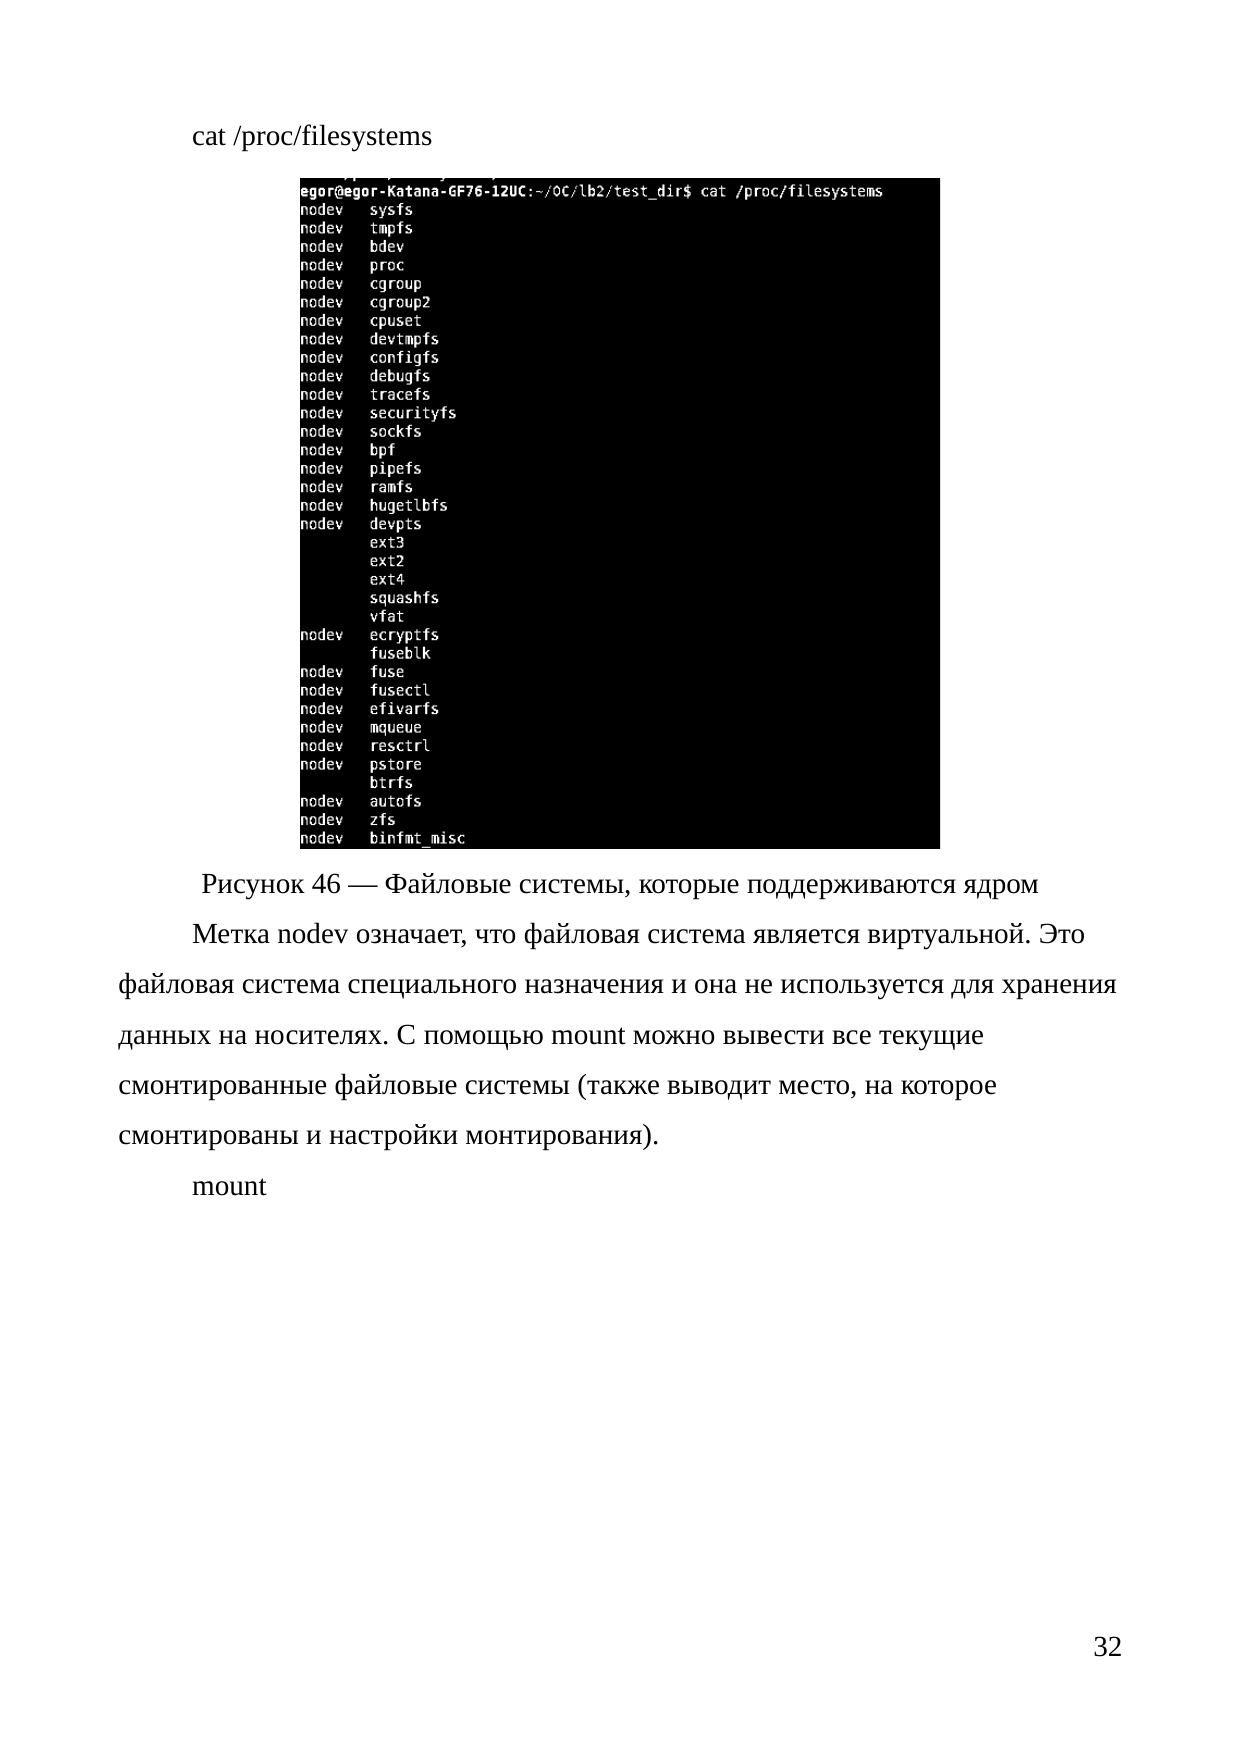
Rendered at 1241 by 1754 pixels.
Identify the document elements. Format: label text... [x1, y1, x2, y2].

subtitle mount [118, 1168, 1122, 1201]
picture [300, 178, 941, 849]
subtitle cat /proc/filesystems [118, 118, 1122, 152]
subtitle Метка nodev означает, что файловая система является виртуальной. Это файловая система специального назначения и она не используется для хранения данных на носителях. С помощью mount можно вывести все текущие смонтированные файловые системы (также выводит место, на которое смонтированы и настройки монтирования). [118, 916, 1122, 1151]
subtitle Рисунок 46 — Файловые системы, которые поддерживаются ядром [118, 168, 1122, 899]
